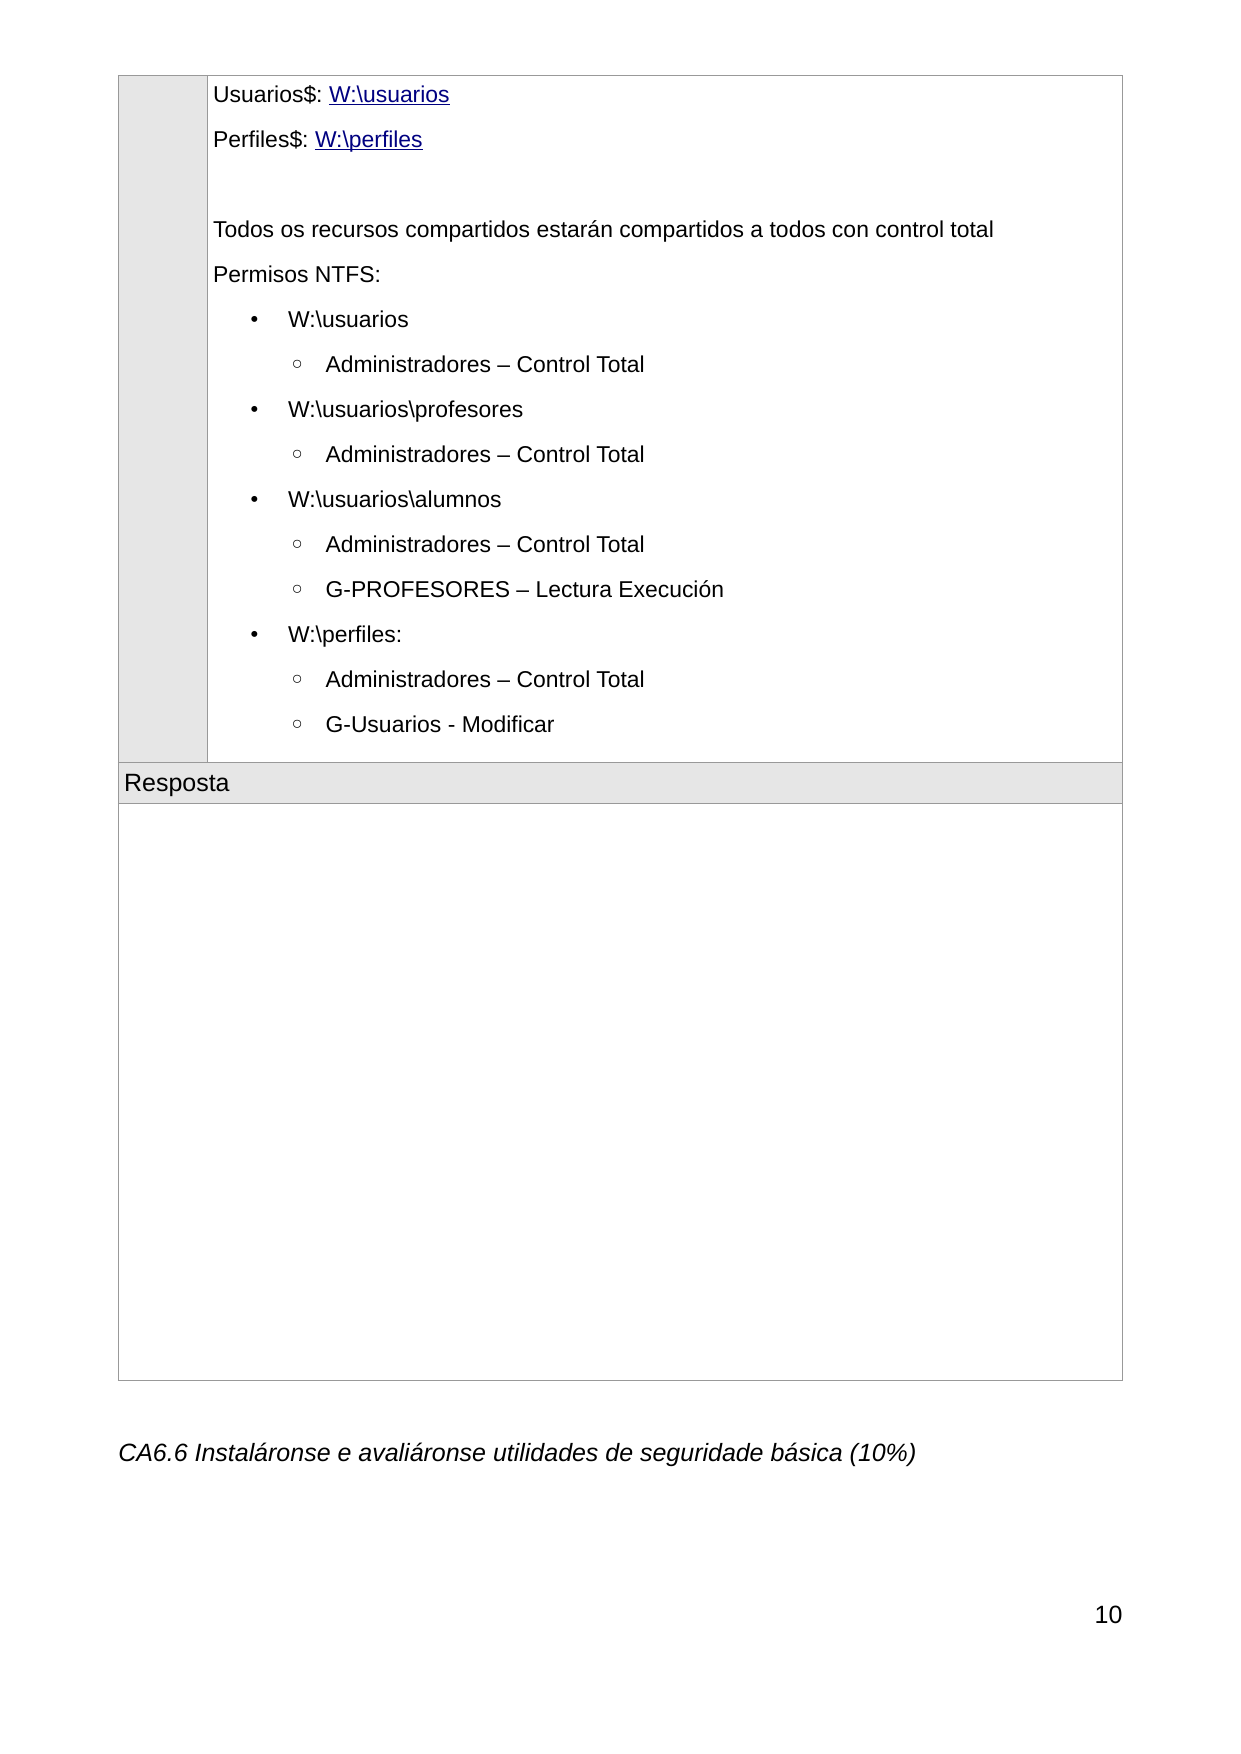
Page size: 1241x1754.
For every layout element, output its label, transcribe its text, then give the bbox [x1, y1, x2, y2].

table_header 1. Realiza as seguintes tarefas de administración na máquina Windows Server: a) Configura a rede do servidor segundo as indicacións subministradas no proxecto de configuración de dominios. [Mostra o proceso a aplicar incluíndo as capturas de pantalla necesarias] En virtualbox configuraremos un adaptador de red como red interna(intnet) Ahora iniciaremos la maquina y en el adaptador de red pondremos la ip fija solicitada, ya que estamos pondre tambien la gateway solicitada Cambiaremos el nombre del equipo a server y reiniciamos para que se apliquen los cambios b) Engade tres discos ao servidor para crear o volume W: de tamaño efectivo de 10GiB, de tal forma que si se perde un disco se poda seguir accedendo aos datos. Neste volume se gardarán os datos dos perfiles móbiles dos usuarios. [Mostra o proceso a aplicar incluíndo as capturas de pantalla necesarias] En la maquina virtual añadiremos 3 discos como este Encenderemos la maquina e iremos al administrador de discos y iniciaremos los discos Ahora le daremos click derecho a uno cualquiera y nos aparecera para crear un nuevo raid 5 Agregamos los discos Le asignaremos la letra W Formatearemos como ntfs y para saber a que pertenece este raid le pondremos un nombre significativo Ahora podemos comprobar que los tres discos estan sincronizados c) Instala no servidor os compoñentes de software necesarios para poder xestionar o dominio IESLOSADA.local [Mostra o proceso a aplicar incluíndo as capturas de pantalla necesarias] Abriremos el administrador del servidor e iremos a agregar roles y caracteristicas Activamos servidor DNS y los servicios de dominio Active Directory Daremoslle a instalar d) No IES teremos dous perfís de usuarios: profesores e alumnos e hai distintos equipos informáticos coma computadores do CPD, computadores de aula (computadores cliente) e impresoras. Crea o seguinte esquema de unidades organizativas [Mostra o proceso a aplicar incluíndo as capturas de pantalla necesarias]: e) Crea os seguintes grupos na UO que corresponda. [Mostra o proceso a aplicar incluíndo as capturas de pantalla necesarias] f) Para almacenar os perfís de usuario e os seus datos, crea os seguintes cartafoles na unidade Z, e aplica os permisos que se indican a continuación [Mostra o proceso a aplicar incluíndo as capturas de pantalla necesarias]: RAID W: perfiles usuarios alumnos profesores Recursos compartidos: Usuarios$: W:\usuarios Perfiles$: W:\perfiles Todos os recursos compartidos estarán compartidos a todos con control total Permisos NTFS: W:\usuarios Administradores – Control Total W:\usuarios\profesores Administradores – Control Total W:\usuarios\alumnos Administradores – Control Total G-PROFESORES – Lectura Execución W:\perfiles: Administradores – Control Total G-Usuarios - Modificar [208, 76, 1122, 762]
table_cell Resposta [119, 763, 1122, 803]
table_header [119, 76, 207, 762]
text CA6.6 Instaláronse e avaliáronse utilidades de seguridade básica (10%) [118, 1438, 1122, 1467]
table_cell [119, 804, 1122, 1380]
